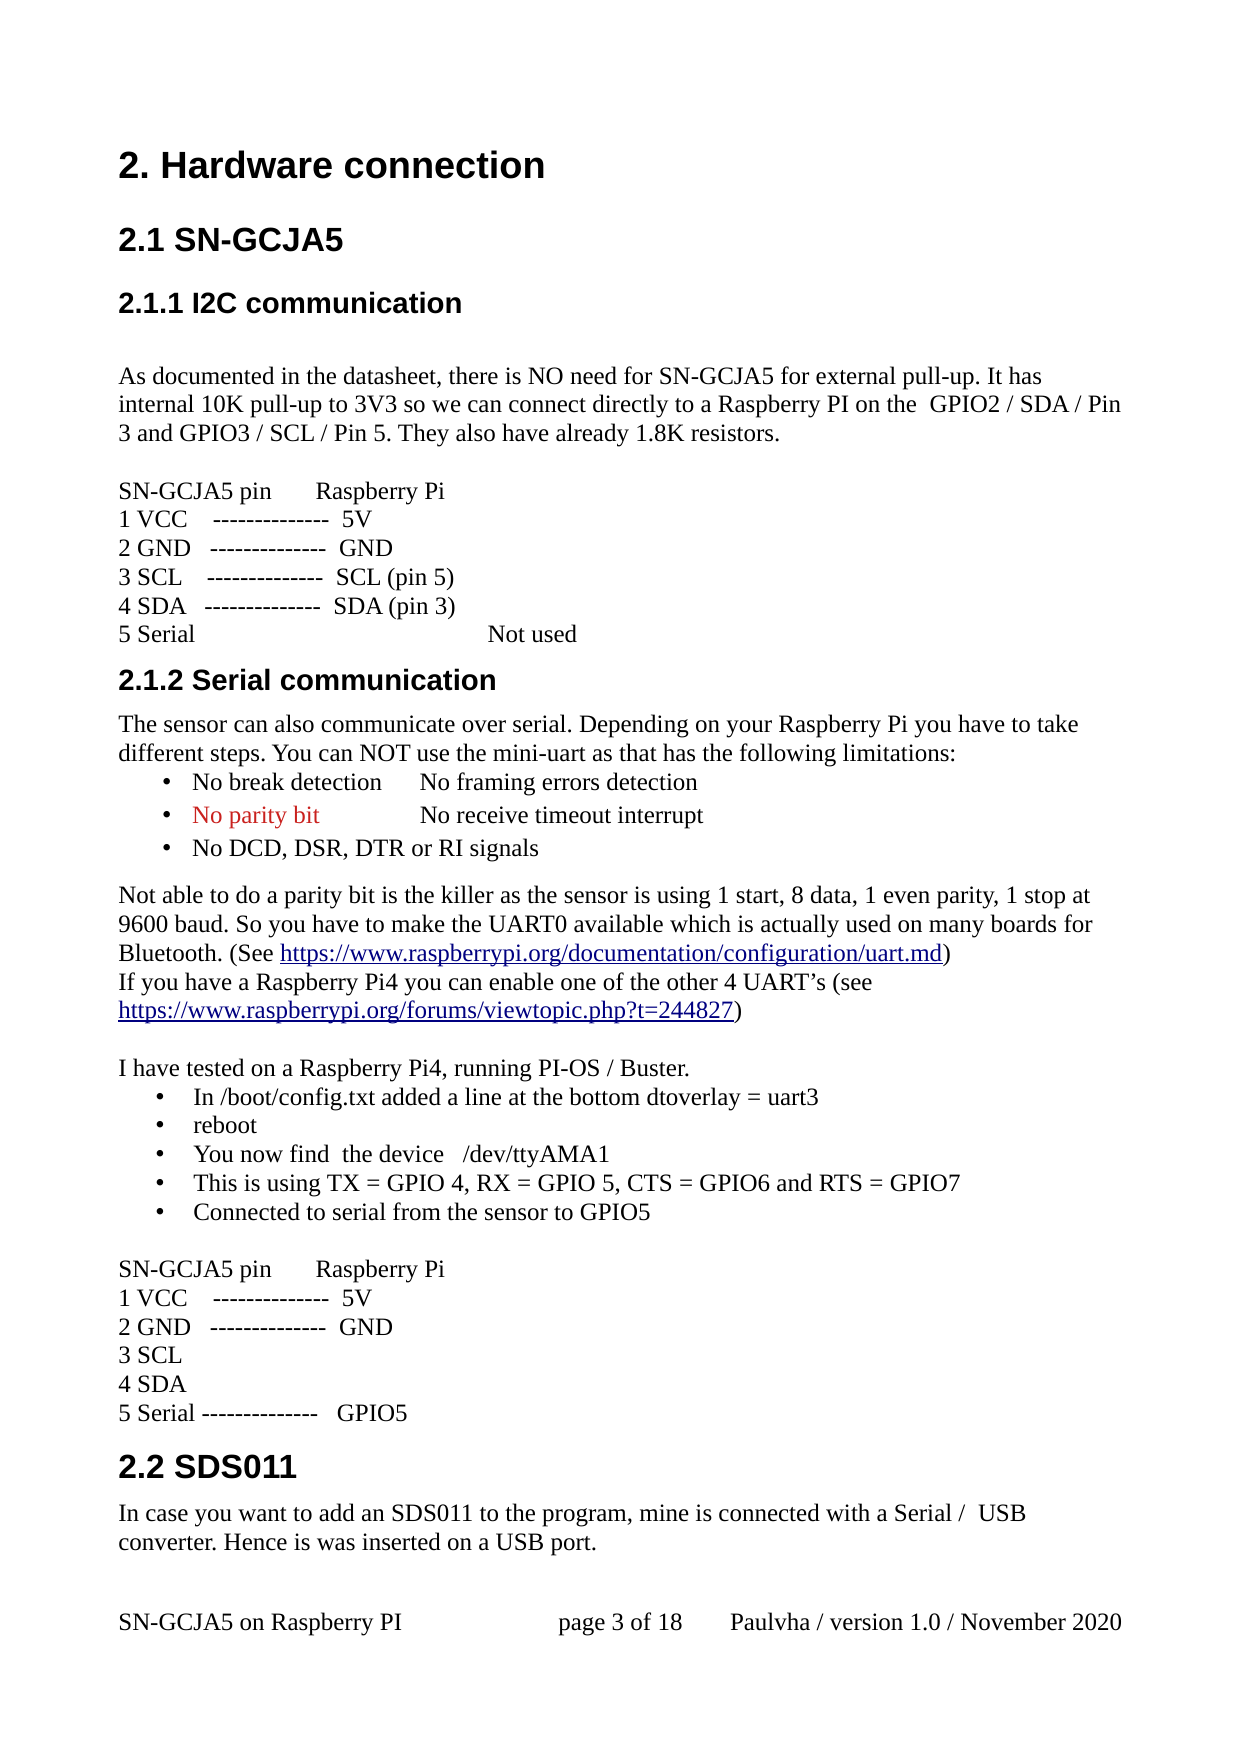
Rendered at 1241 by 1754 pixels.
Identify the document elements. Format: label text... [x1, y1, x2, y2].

list reboot [156, 1110, 1122, 1139]
list No break detection No framing errors detection [162, 767, 1122, 795]
text Not able to do a parity bit is the killer as the sensor is using 1 start, 8 data, 1 even parity, 1 stop at 9600 baud. So you have to make the UART0 available which is actually used on many boards for Bluetooth. (See https://www.raspberrypi.org/documentation/configuration/uart.md) [118, 880, 1122, 967]
text 2 GND -------------- GND [118, 1312, 1122, 1340]
text 5 Serial -------------- GPIO5 [118, 1398, 1122, 1427]
list No parity bit No receive timeout interrupt [162, 800, 1122, 828]
text SN-GCJA5 pin Raspberry Pi [118, 476, 1122, 504]
text 1 VCC -------------- 5V [118, 504, 1122, 533]
list This is using TX = GPIO 4, RX = GPIO 5, CTS = GPIO6 and RTS = GPIO7 [156, 1168, 1122, 1197]
list In /boot/config.txt added a line at the bottom dtoverlay = uart3 [156, 1082, 1122, 1110]
text SN-GCJA5 pin Raspberry Pi [118, 1254, 1122, 1283]
subtitle 2. Hardware connection [118, 143, 1122, 187]
text In case you want to add an SDS011 to the program, mine is connected with a Serial / USB converter. Hence is was inserted on a USB port. [118, 1498, 1122, 1556]
text 4 SDA -------------- SDA (pin 3) [118, 591, 1122, 619]
list No DCD, DSR, DTR or RI signals [162, 833, 1122, 861]
text If you have a Raspberry Pi4 you can enable one of the other 4 UART’s (see https://www.raspberrypi.org/forums/viewtopic.php?t=244827) [118, 967, 1122, 1024]
text 4 SDA [118, 1369, 1122, 1398]
text 5 Serial Not used [118, 619, 1122, 648]
text The sensor can also communicate over serial. Depending on your Raspberry Pi you have to take different steps. You can NOT use the mini-uart as that has the following limitations: [118, 709, 1122, 767]
list Connected to serial from the sensor to GPIO5 [156, 1197, 1122, 1225]
subtitle 2.1.2 Serial communication [118, 663, 1122, 697]
text I have tested on a Raspberry Pi4, running PI-OS / Buster. [118, 1053, 1122, 1082]
subtitle 2.1.1 I2C communication [118, 286, 1122, 319]
text 3 SCL -------------- SCL (pin 5) [118, 562, 1122, 591]
text As documented in the datasheet, there is NO need for SN-GCJA5 for external pull-up. It has internal 10K pull-up to 3V3 so we can connect directly to a Raspberry PI on the GPIO2 / SDA / Pin 3 and GPIO3 / SCL / Pin 5. They also have already 1.8K resistors. [118, 361, 1122, 447]
list You now find the device /dev/ttyAMA1 [156, 1139, 1122, 1168]
text 2 GND -------------- GND [118, 533, 1122, 562]
subtitle 2.1 SN-GCJA5 [118, 220, 1122, 259]
text 1 VCC -------------- 5V [118, 1283, 1122, 1312]
text 3 SCL [118, 1340, 1122, 1369]
subtitle 2.2 SDS011 [118, 1447, 1122, 1486]
